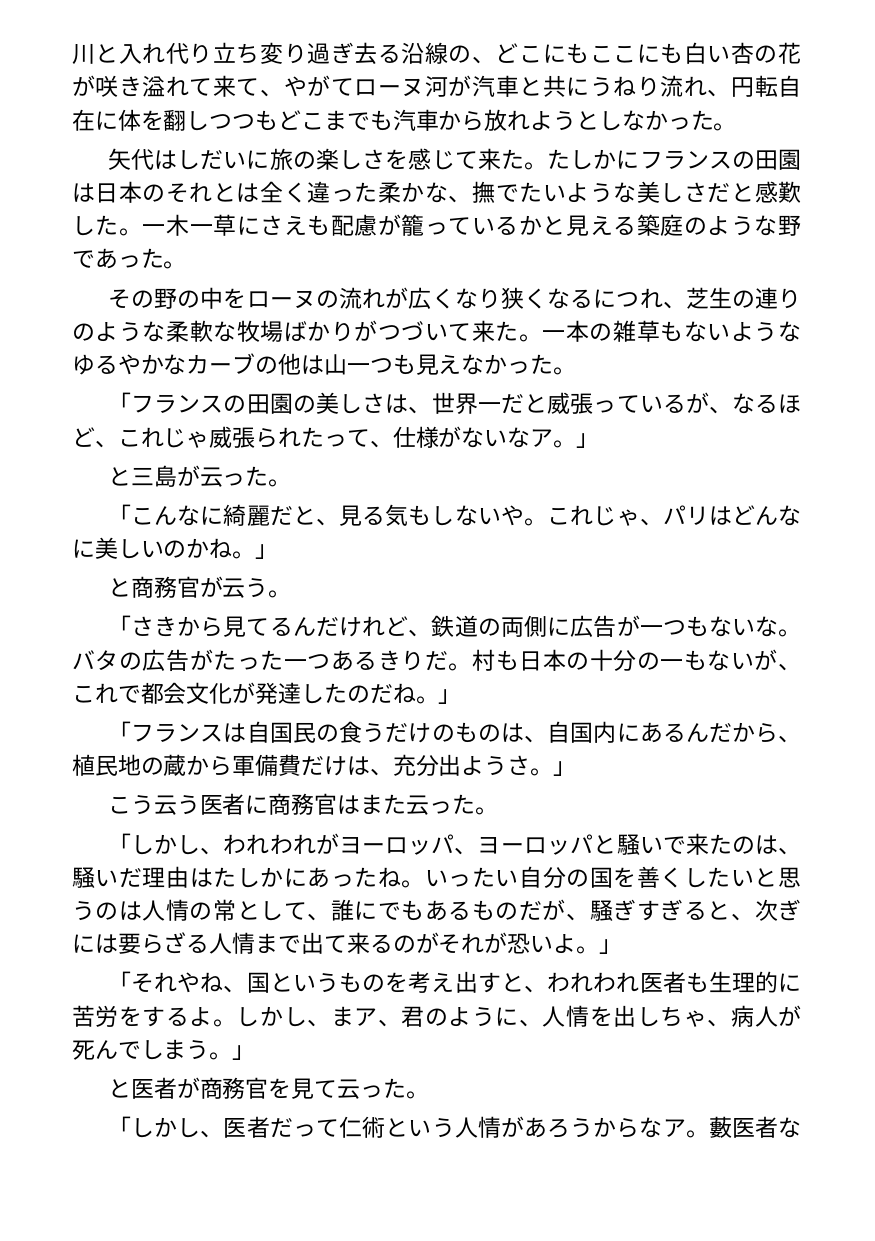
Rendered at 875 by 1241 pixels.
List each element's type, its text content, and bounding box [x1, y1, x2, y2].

text 「さきから見てるんだけれど、鉄道の両側に広告が一つもないな。バタの広告がたった一つあるきりだ。村も日本の十分の一もないが、これで都会文化が発達したのだね。」 [72, 609, 802, 709]
text 「フランスは自国民の食うだけのものは、自国内にあるんだから、植民地の蔵から軍備費だけは、充分出ようさ。」 [72, 715, 802, 781]
text と商務官が云う。 [72, 570, 802, 603]
text と医者が商務官を見て云った。 [72, 1071, 802, 1104]
text と三島が云った。 [72, 458, 802, 492]
text その野の中をローヌの流れが広くなり狭くなるにつれ、芝生の連りのような柔軟な牧場ばかりがつづいて来た。一本の雑草もないようなゆるやかなカーブの他は山一つも見えなかった。 [72, 281, 802, 380]
text 「しかし、われわれがヨーロッパ、ヨーロッパと騒いで来たのは、騒いだ理由はたしかにあったね。いったい自分の国を善くしたいと思うのは人情の常として、誰にでもあるものだが、騒ぎすぎると、次ぎには要らざる人情まで出て来るのがそれが恐いよ。」 [72, 826, 802, 959]
text 「フランスの田園の美しさは、世界一だと威張っているが、なるほど、これじゃ威張られたって、仕様がないなア。」 [72, 386, 802, 453]
text 川と入れ代り立ち変り過ぎ去る沿線の、どこにもここにも白い杏の花が咲き溢れて来て、やがてローヌ河が汽車と共にうねり流れ、円転自在に体を翻しつつもどこまでも汽車から放れようとしなかった。 [72, 36, 802, 136]
text 「こんなに綺麗だと、見る気もしないや。これじゃ、パリはどんなに美しいのかね。」 [72, 498, 802, 564]
text こう云う医者に商務官はまた云った。 [72, 787, 802, 821]
text 「しかし、医者だって仁術という人情があろうからなア。藪医者な [72, 1110, 802, 1143]
text 矢代はしだいに旅の楽しさを感じて来た。たしかにフランスの田園は日本のそれとは全く違った柔かな、撫でたいような美しさだと感歎した。一木一草にさえも配慮が籠っているかと見える築庭のような野であった。 [72, 142, 802, 274]
text 「それやね、国というものを考え出すと、われわれ医者も生理的に苦労をするよ。しかし、まア、君のように、人情を出しちゃ、病人が死んでしまう。」 [72, 965, 802, 1065]
